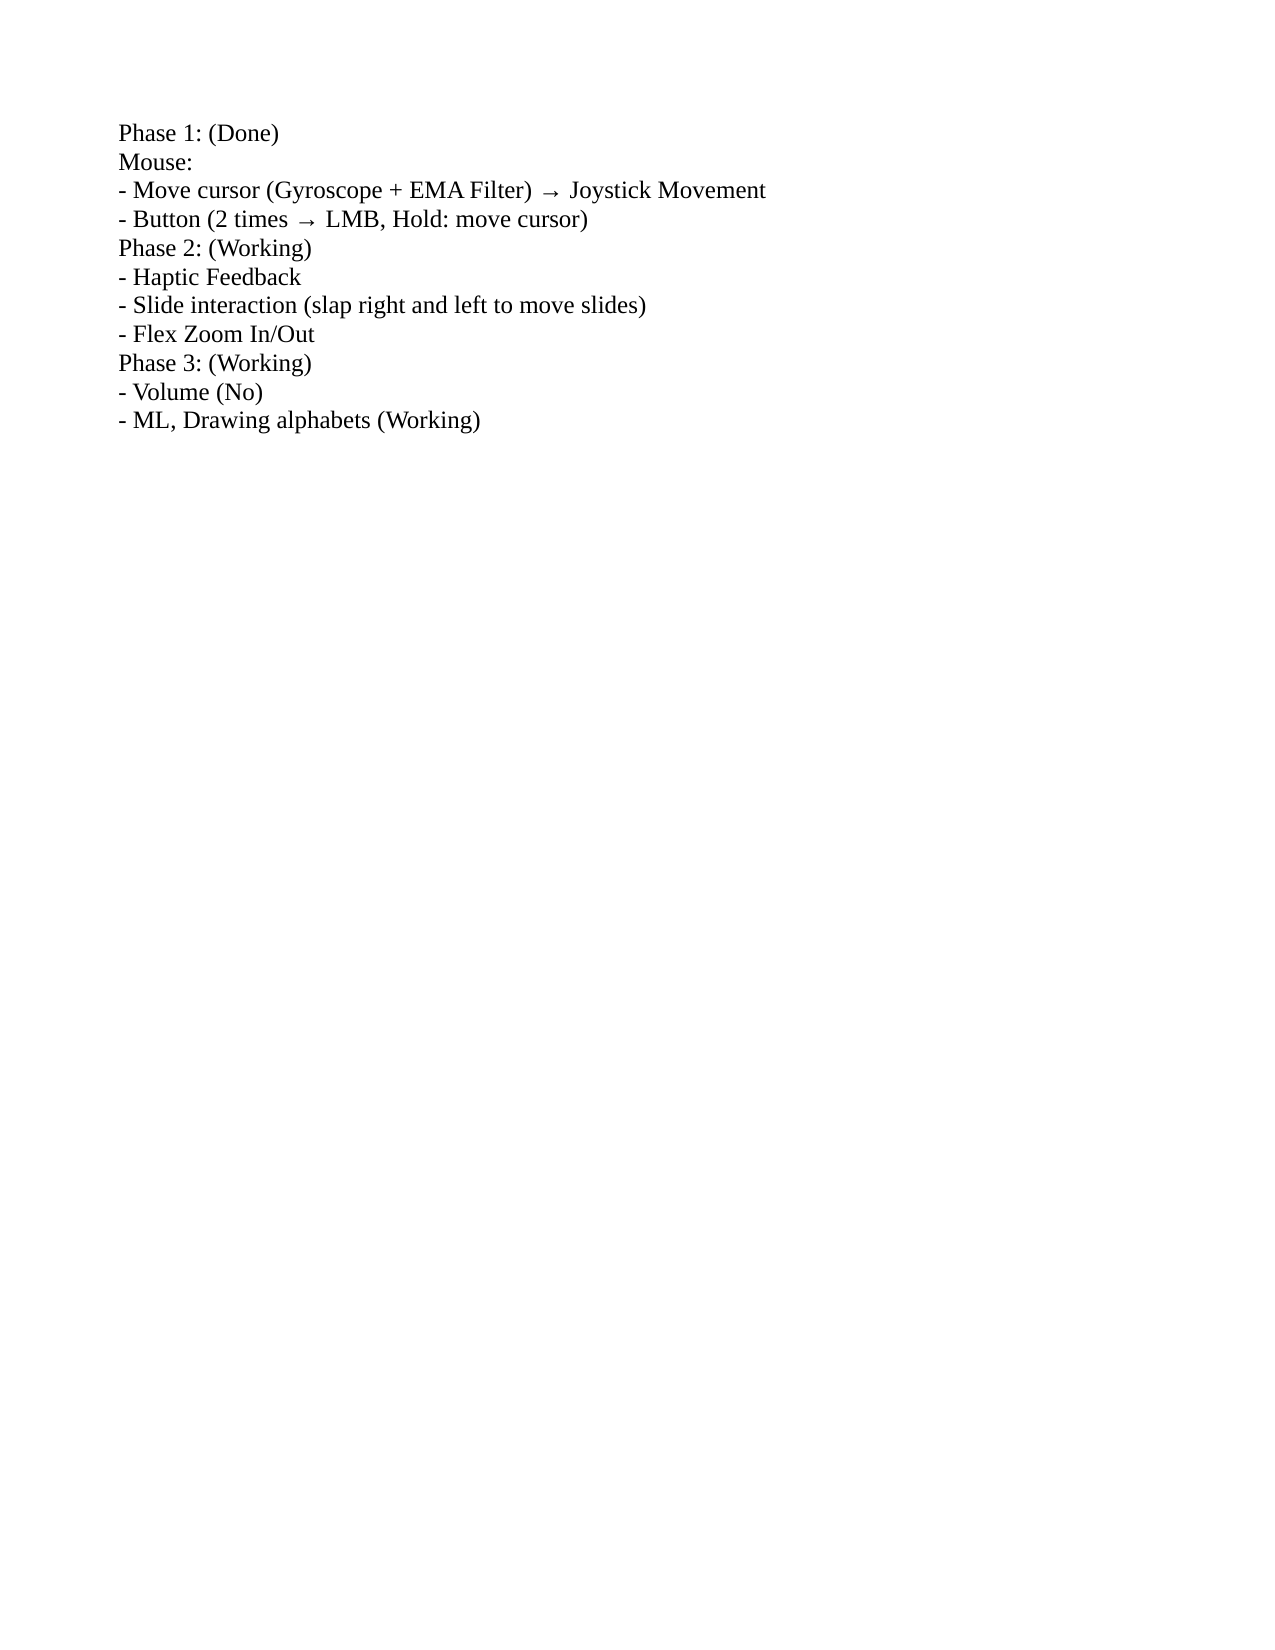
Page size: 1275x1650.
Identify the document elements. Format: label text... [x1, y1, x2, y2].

text Phase 2: (Working) [118, 233, 1157, 262]
text Phase 3: (Working) [118, 348, 1157, 377]
text Mouse: - Move cursor (Gyroscope + EMA Filter) → Joystick Movement [118, 147, 1157, 204]
text Phase 1: (Done) [118, 118, 1157, 147]
text - Button (2 times → LMB, Hold: move cursor) [118, 204, 1157, 233]
text - ML, Drawing alphabets (Working) [118, 406, 1157, 434]
text - Volume (No) [118, 377, 1157, 406]
text - Haptic Feedback [118, 262, 1157, 291]
text - Slide interaction (slap right and left to move slides) [118, 291, 1157, 319]
text - Flex Zoom In/Out [118, 319, 1157, 348]
